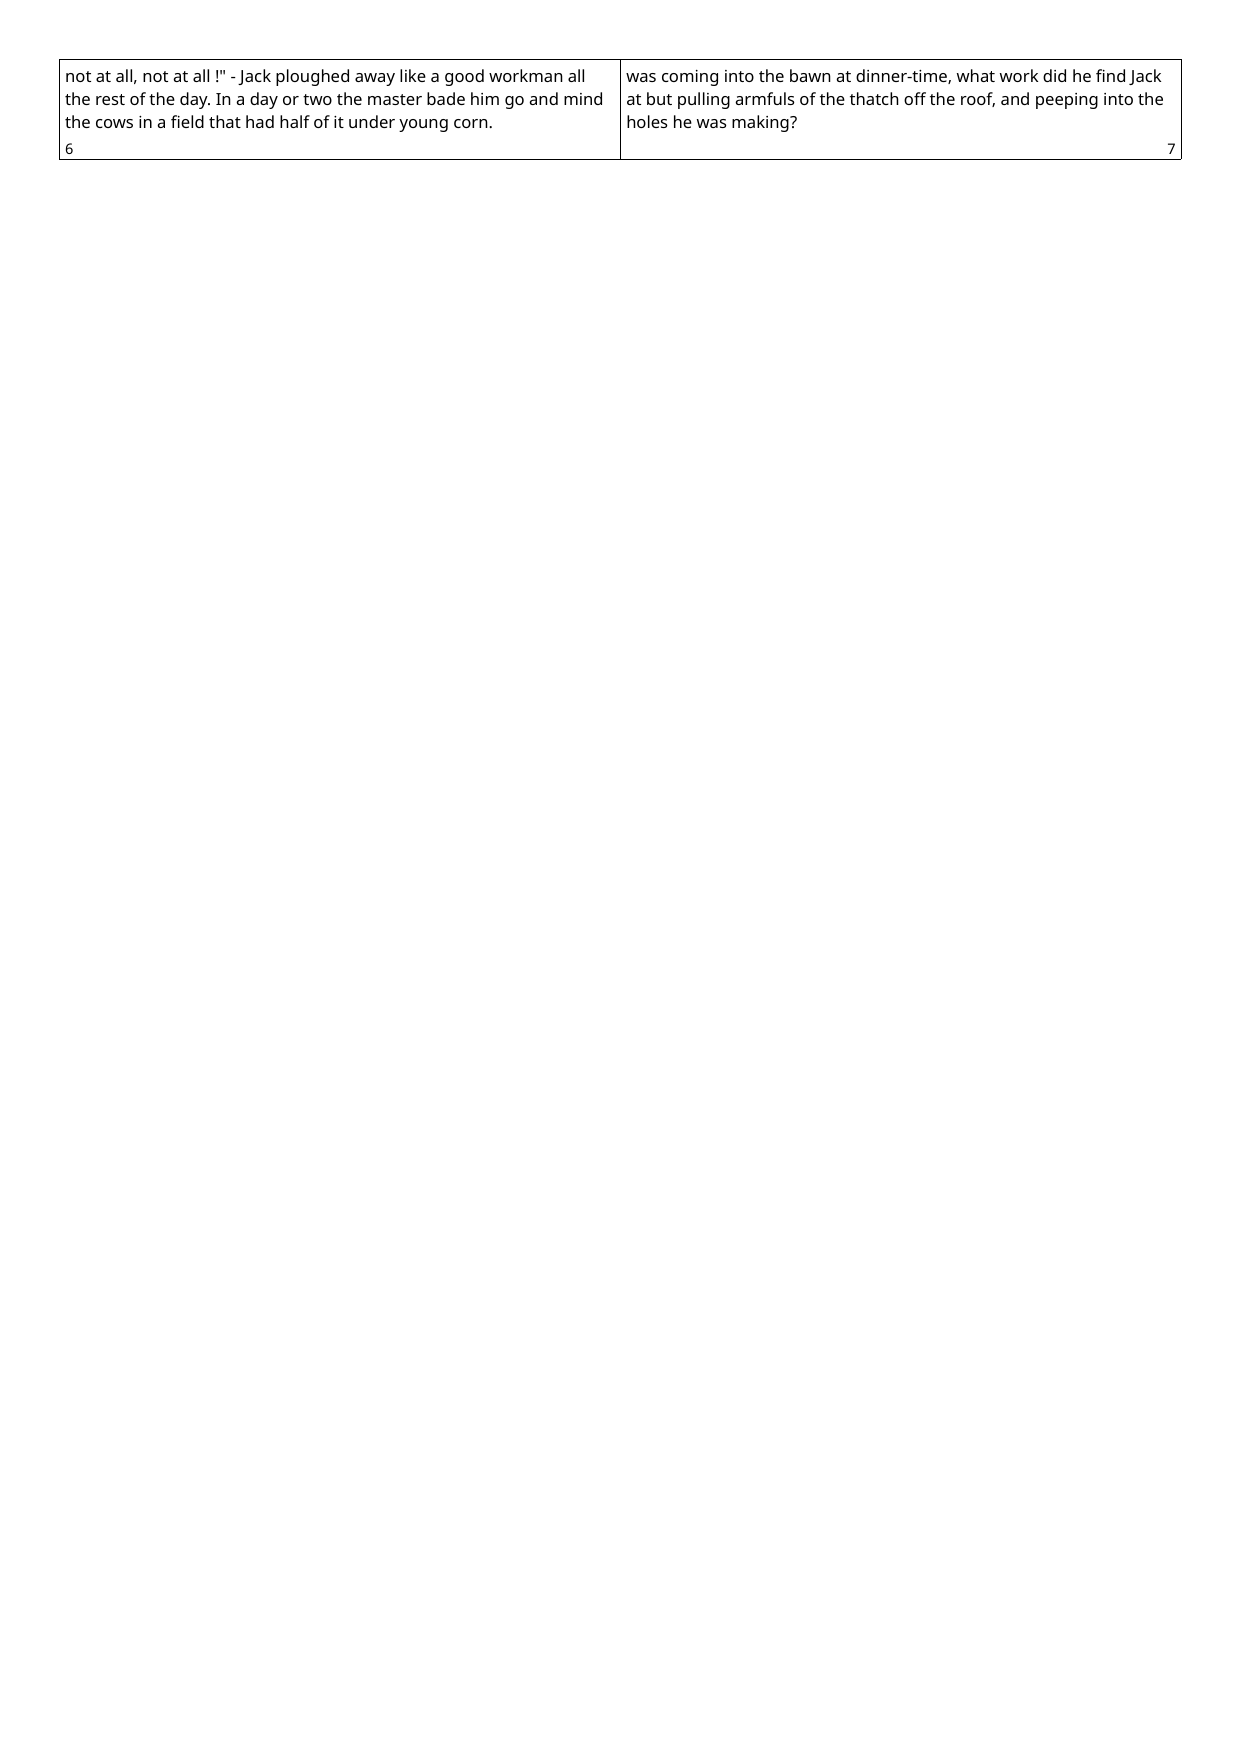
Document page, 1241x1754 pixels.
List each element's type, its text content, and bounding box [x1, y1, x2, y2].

table_cell not at all, not at all !" - Jack ploughed away like a good workman all the rest of the day. In a day or two the master bade him go and mind the cows in a field that had half of it under young corn. [60, 60, 620, 139]
table_cell was coming into the bawn at dinner-time, what work did he find Jack at but pulling armfuls of the thatch off the roof, and peeping into the holes he was making? [621, 60, 1181, 139]
table_cell 7 [621, 139, 1181, 159]
table_cell 6 [60, 139, 620, 159]
